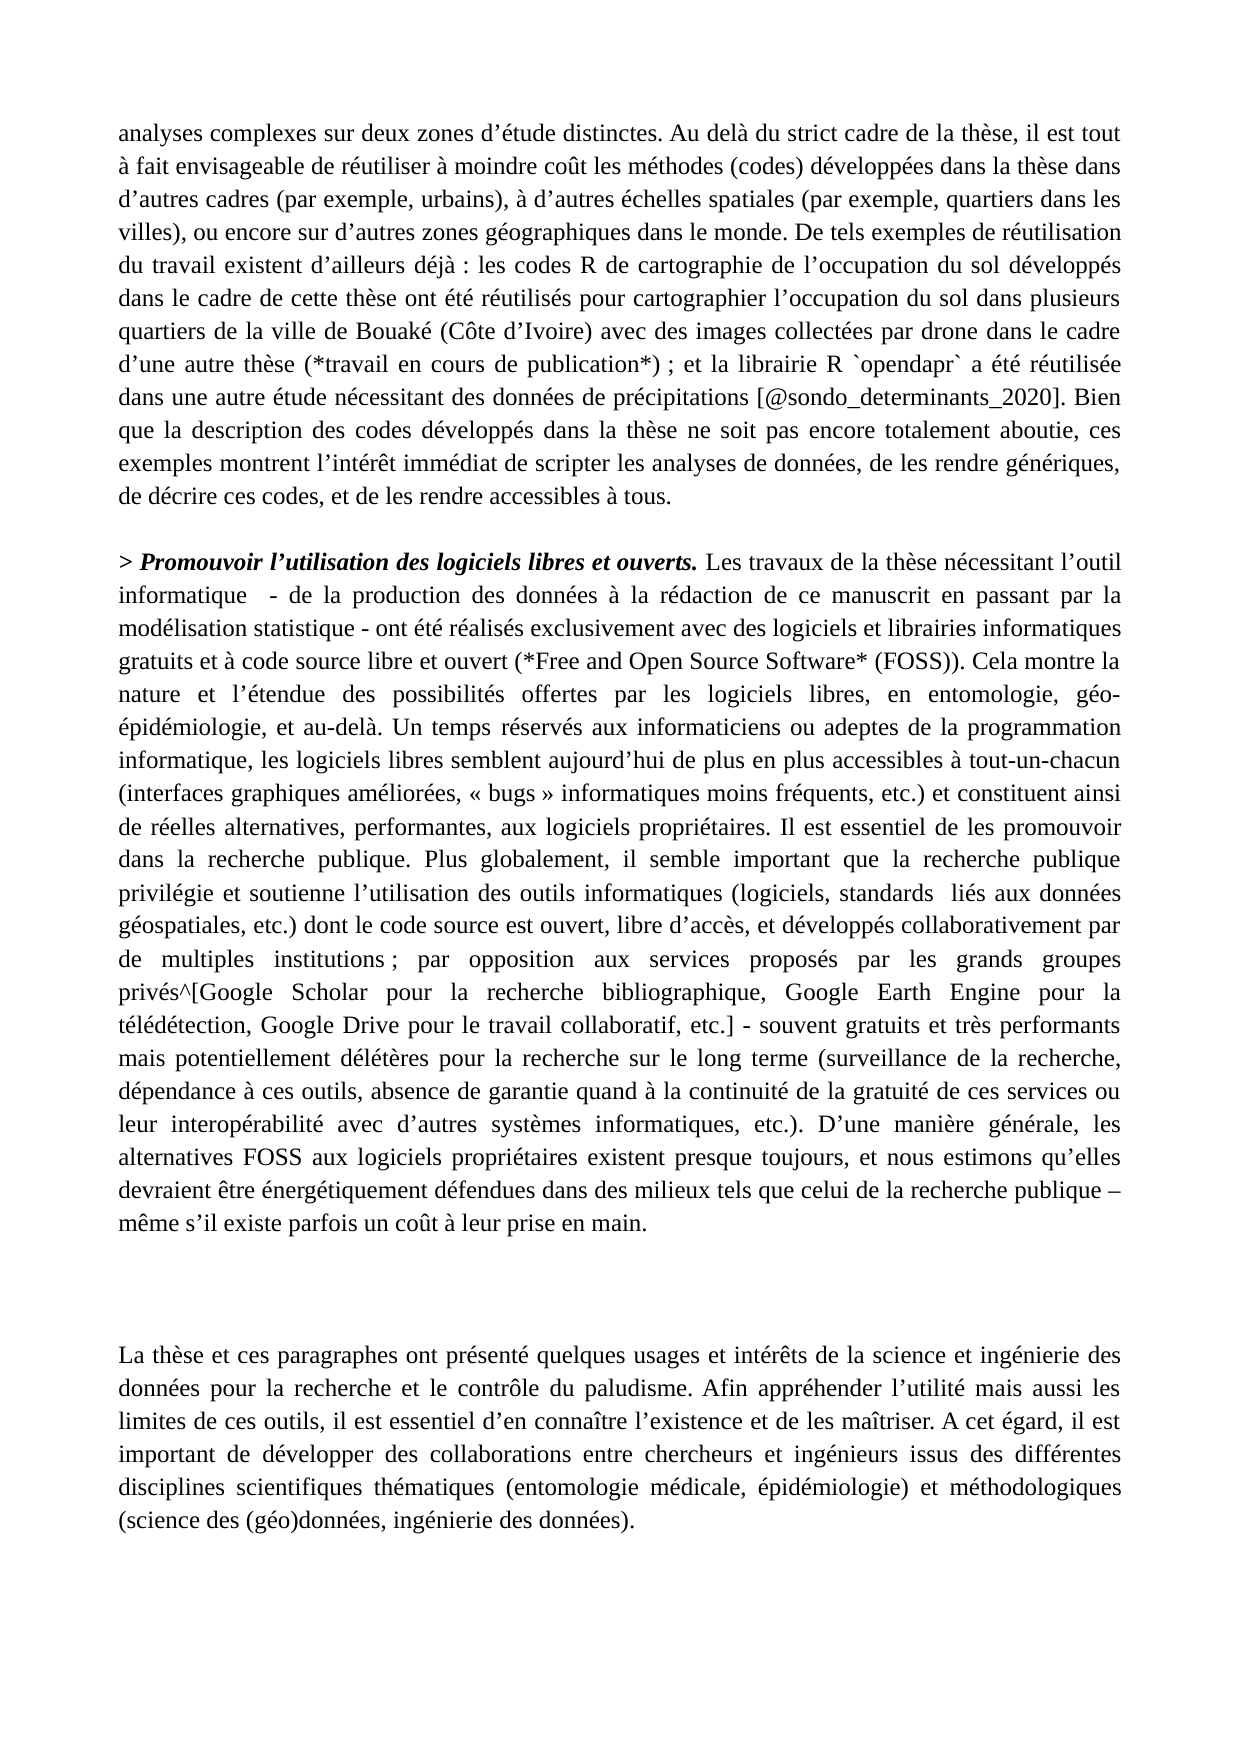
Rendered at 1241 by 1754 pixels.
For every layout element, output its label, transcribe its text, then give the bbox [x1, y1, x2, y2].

text analyses complexes sur deux zones d’étude distinctes. Au delà du strict cadre de la thèse, il est tout à fait envisageable de réutiliser à moindre coût les méthodes (codes) développées dans la thèse dans d’autres cadres (par exemple, urbains), à d’autres échelles spatiales (par exemple, quartiers dans les villes), ou encore sur d’autres zones géographiques dans le monde. De tels exemples de réutilisation du travail existent d’ailleurs déjà : les codes R de cartographie de l’occupation du sol développés dans le cadre de cette thèse ont été réutilisés pour cartographier l’occupation du sol dans plusieurs quartiers de la ville de Bouaké (Côte d’Ivoire) avec des images collectées par drone dans le cadre d’une autre thèse (*travail en cours de publication*) ; et la librairie R `opendapr` a été réutilisée dans une autre étude nécessitant des données de précipitations [@sondo_determinants_2020]. Bien que la description des codes développés dans la thèse ne soit pas encore totalement aboutie, ces exemples montrent l’intérêt immédiat de scripter les analyses de données, de les rendre génériques, de décrire ces codes, et de les rendre accessibles à tous. [118, 118, 1122, 510]
text > Promouvoir l’utilisation des logiciels libres et ouverts. Les travaux de la thèse nécessitant l’outil informatique - de la production des données à la rédaction de ce manuscrit en passant par la modélisation statistique - ont été réalisés exclusivement avec des logiciels et librairies informatiques gratuits et à code source libre et ouvert (*Free and Open Source Software* (FOSS)). Cela montre la nature et l’étendue des possibilités offertes par les logiciels libres, en entomologie, géo-épidémiologie, et au-delà. Un temps réservés aux informaticiens ou adeptes de la programmation informatique, les logiciels libres semblent aujourd’hui de plus en plus accessibles à tout-un-chacun (interfaces graphiques améliorées, « bugs » informatiques moins fréquents, etc.) et constituent ainsi de réelles alternatives, performantes, aux logiciels propriétaires. Il est essentiel de les promouvoir dans la recherche publique. Plus globalement, il semble important que la recherche publique privilégie et soutienne l’utilisation des outils informatiques (logiciels, standards liés aux données géospatiales, etc.) dont le code source est ouvert, libre d’accès, et développés collaborativement par de multiples institutions ; par opposition aux services proposés par les grands groupes privés^[Google Scholar pour la recherche bibliographique, Google Earth Engine pour la télédétection, Google Drive pour le travail collaboratif, etc.] - souvent gratuits et très performants mais potentiellement délétères pour la recherche sur le long terme (surveillance de la recherche, dépendance à ces outils, absence de garantie quand à la continuité de la gratuité de ces services ou leur interopérabilité avec d’autres systèmes informatiques, etc.). D’une manière générale, les alternatives FOSS aux logiciels propriétaires existent presque toujours, et nous estimons qu’elles devraient être énergétiquement défendues dans des milieux tels que celui de la recherche publique – même s’il existe parfois un coût à leur prise en main. [118, 547, 1122, 1237]
text La thèse et ces paragraphes ont présenté quelques usages et intérêts de la science et ingénierie des données pour la recherche et le contrôle du paludisme. Afin appréhender l’utilité mais aussi les limites de ces outils, il est essentiel d’en connaître l’existence et de les maîtriser. A cet égard, il est important de développer des collaborations entre chercheurs et ingénieurs issus des différentes disciplines scientifiques thématiques (entomologie médicale, épidémiologie) et méthodologiques (science des (géo)données, ingénierie des données). [118, 1340, 1122, 1534]
